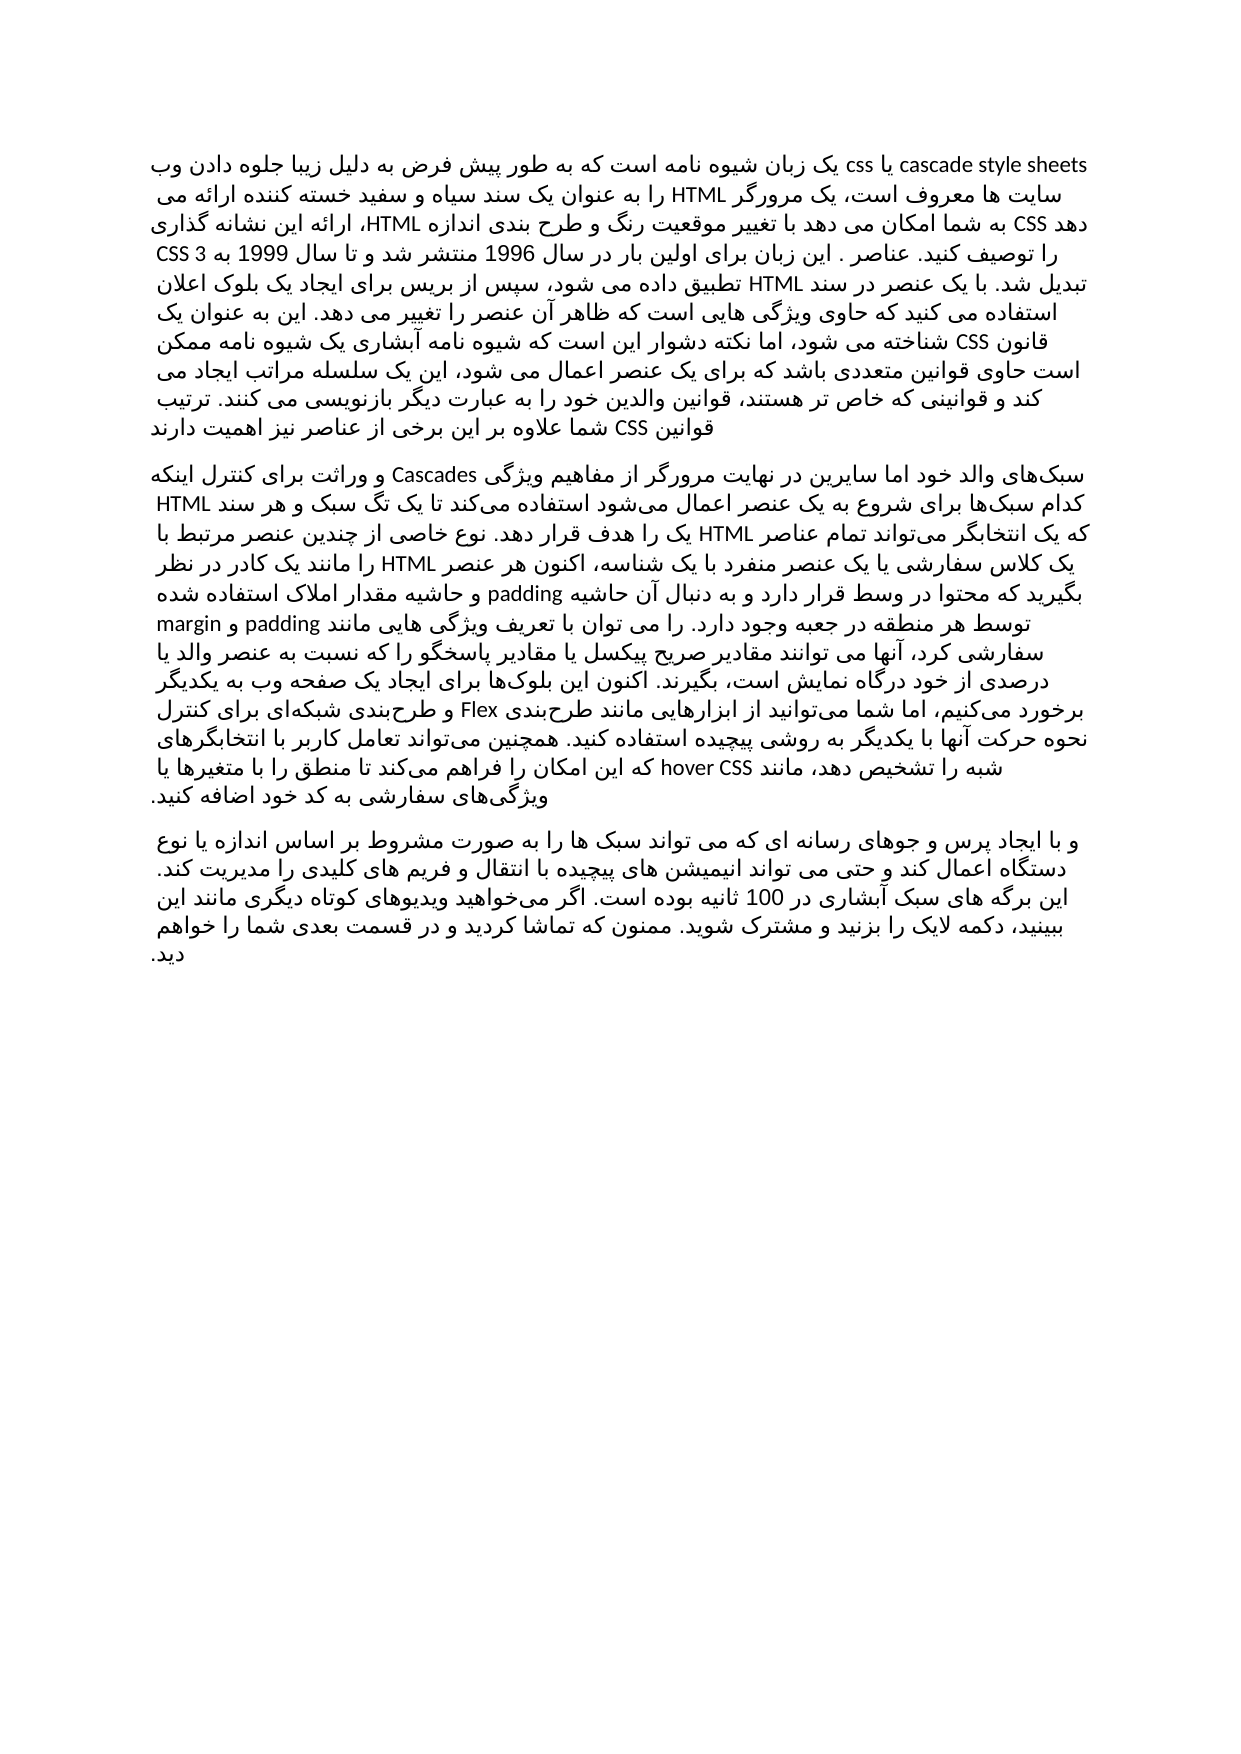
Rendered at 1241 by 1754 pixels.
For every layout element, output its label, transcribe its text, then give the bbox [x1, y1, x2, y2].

text cascade style sheets یا css یک زبان شیوه نامه است که به طور پیش فرض به دلیل زیبا جلوه دادن وب سایت ها معروف است، یک مرورگر HTML را به عنوان یک سند سیاه و سفید خسته کننده ارائه می دهد CSS به شما امکان می دهد با تغییر موقعیت رنگ و طرح بندی اندازه HTML، ارائه این نشانه گذاری را توصیف کنید. عناصر . این زبان برای اولین بار در سال 1996 منتشر شد و تا سال 1999 به CSS 3 تبدیل شد. با یک عنصر در سند HTML تطبیق داده می شود، سپس از بریس برای ایجاد یک بلوک اعلان استفاده می کنید که حاوی ویژگی هایی است که ظاهر آن عنصر را تغییر می دهد. این به عنوان یک قانون CSS شناخته می شود، اما نکته دشوار این است که شیوه نامه آبشاری یک شیوه نامه ممکن است حاوی قوانین متعددی باشد که برای یک عنصر اعمال می شود، این یک سلسله مراتب ایجاد می کند و قوانینی که خاص تر هستند، قوانین والدین خود را به عبارت دیگر بازنویسی می کنند. ترتیب قوانین CSS شما علاوه بر این برخی از عناصر نیز اهمیت دارند [150, 150, 1090, 441]
text سبک‌های والد خود اما سایرین در نهایت مرورگر از مفاهیم ویژگی Cascades و وراثت برای کنترل اینکه کدام سبک‌ها برای شروع به یک عنصر اعمال می‌شود استفاده می‌کند تا یک تگ سبک و هر سند HTML که یک انتخابگر می‌تواند تمام عناصر HTML یک را هدف قرار دهد. نوع خاصی از چندین عنصر مرتبط با یک کلاس سفارشی یا یک عنصر منفرد با یک شناسه، اکنون هر عنصر HTML را مانند یک کادر در نظر بگیرید که محتوا در وسط قرار دارد و به دنبال آن حاشیه padding و حاشیه مقدار املاک استفاده شده توسط هر منطقه در جعبه وجود دارد. را می توان با تعریف ویژگی هایی مانند padding و margin سفارشی کرد، آنها می توانند مقادیر صریح پیکسل یا مقادیر پاسخگو را که نسبت به عنصر والد یا درصدی از خود درگاه نمایش است، بگیرند. اکنون این بلوک‌ها برای ایجاد یک صفحه وب به یکدیگر برخورد می‌کنیم، اما شما می‌توانید از ابزارهایی مانند طرح‌بندی Flex و طرح‌بندی شبکه‌ای برای کنترل نحوه حرکت آنها با یکدیگر به روشی پیچیده استفاده کنید. همچنین می‌تواند تعامل کاربر با انتخابگرهای شبه را تشخیص دهد، مانند hover CSS که این امکان را فراهم می‌کند تا منطق را با متغیرها یا ویژگی‌های سفارشی به کد خود اضافه کنید. [150, 460, 1090, 809]
text و با ایجاد پرس و جوهای رسانه ای که می تواند سبک ها را به صورت مشروط بر اساس اندازه یا نوع دستگاه اعمال کند و حتی می تواند انیمیشن های پیچیده با انتقال و فریم های کلیدی را مدیریت کند. این برگه های سبک آبشاری در 100 ثانیه بوده است. اگر می‌خواهید ویدیوهای کوتاه دیگری مانند این ببینید، دکمه لایک را بزنید و مشترک شوید. ممنون که تماشا کردید و در قسمت بعدی شما را خواهم دید. [150, 827, 1090, 966]
